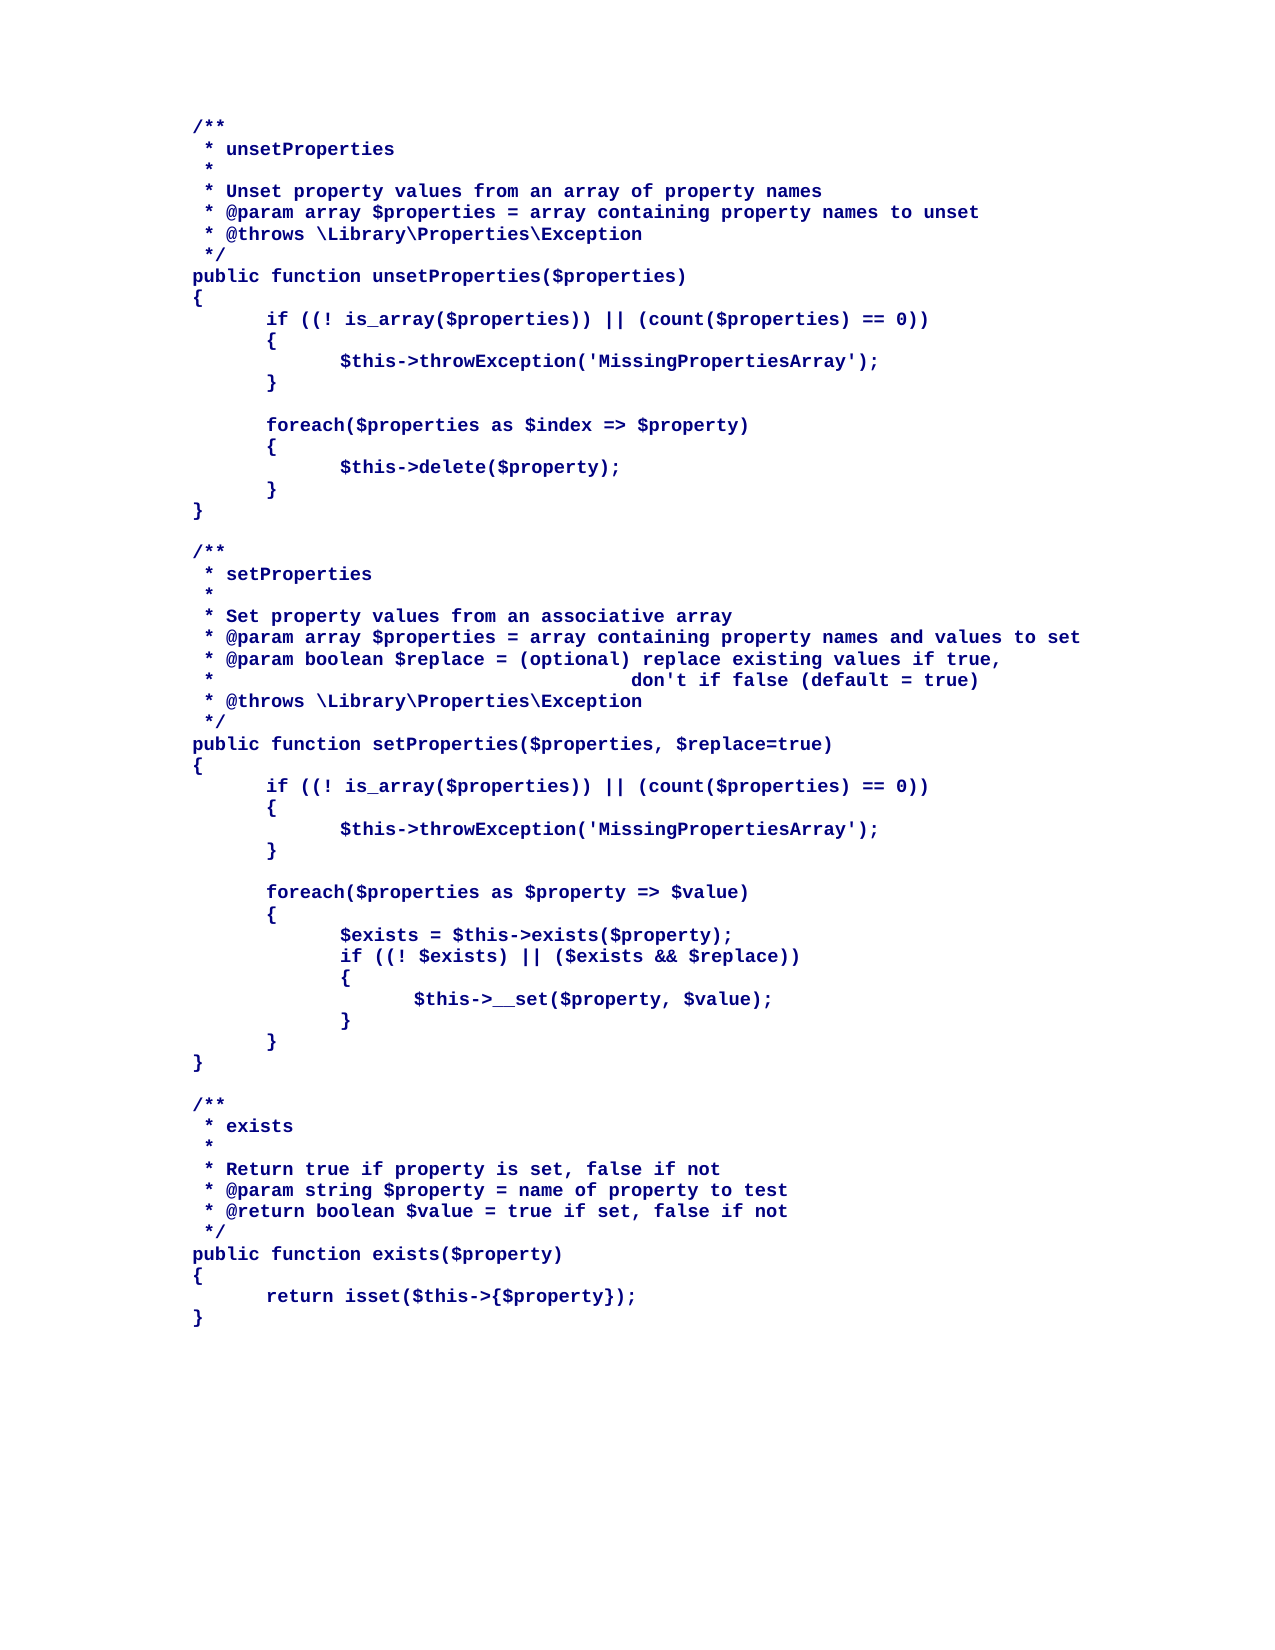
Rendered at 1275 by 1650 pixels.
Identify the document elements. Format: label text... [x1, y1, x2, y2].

text } [118, 1308, 1157, 1329]
text * @param boolean $replace = (optional) replace existing values if true, [118, 649, 1157, 671]
text return isset($this->{$property}); [118, 1287, 1157, 1308]
text foreach($properties as $property => $value) [118, 883, 1157, 904]
text * [118, 586, 1157, 607]
text /** [118, 543, 1157, 564]
text * setProperties [118, 564, 1157, 586]
text } [118, 841, 1157, 862]
text /** [118, 118, 1157, 139]
text } [118, 373, 1157, 394]
text * @throws \Library\Properties\Exception [118, 224, 1157, 246]
text public function exists($property) [118, 1244, 1157, 1266]
text */ [118, 1223, 1157, 1244]
text { [118, 756, 1157, 777]
text * @return boolean $value = true if set, false if not [118, 1202, 1157, 1223]
text } [118, 1011, 1157, 1032]
text * [118, 1138, 1157, 1159]
text $this->delete($property); [118, 458, 1157, 479]
text { [118, 331, 1157, 352]
text * @throws \Library\Properties\Exception [118, 692, 1157, 713]
text foreach($properties as $index => $property) [118, 416, 1157, 437]
text * Set property values from an associative array [118, 607, 1157, 628]
text { [118, 288, 1157, 309]
text if ((! is_array($properties)) || (count($properties) == 0)) [118, 309, 1157, 331]
text } [118, 501, 1157, 522]
text /** [118, 1096, 1157, 1117]
text if ((! is_array($properties)) || (count($properties) == 0)) [118, 777, 1157, 798]
text * exists [118, 1117, 1157, 1138]
text } [118, 479, 1157, 501]
text * @param string $property = name of property to test [118, 1181, 1157, 1202]
text * @param array $properties = array containing property names to unset [118, 203, 1157, 224]
text * [118, 161, 1157, 182]
text $this->throwException('MissingPropertiesArray'); [118, 352, 1157, 373]
text { [118, 904, 1157, 926]
text * don't if false (default = true) [118, 671, 1157, 692]
text * Return true if property is set, false if not [118, 1159, 1157, 1181]
text * Unset property values from an array of property names [118, 182, 1157, 203]
text * @param array $properties = array containing property names and values to set [118, 628, 1157, 649]
text { [118, 798, 1157, 819]
text * unsetProperties [118, 139, 1157, 161]
text } [118, 1032, 1157, 1053]
text } [118, 1053, 1157, 1074]
text public function unsetProperties($properties) [118, 267, 1157, 288]
text */ [118, 246, 1157, 267]
text { [118, 437, 1157, 458]
text if ((! $exists) || ($exists && $replace)) [118, 947, 1157, 968]
text public function setProperties($properties, $replace=true) [118, 734, 1157, 756]
text $exists = $this->exists($property); [118, 926, 1157, 947]
text { [118, 1266, 1157, 1287]
text { [118, 968, 1157, 989]
text $this->throwException('MissingPropertiesArray'); [118, 819, 1157, 841]
text */ [118, 713, 1157, 734]
text $this->__set($property, $value); [118, 989, 1157, 1011]
